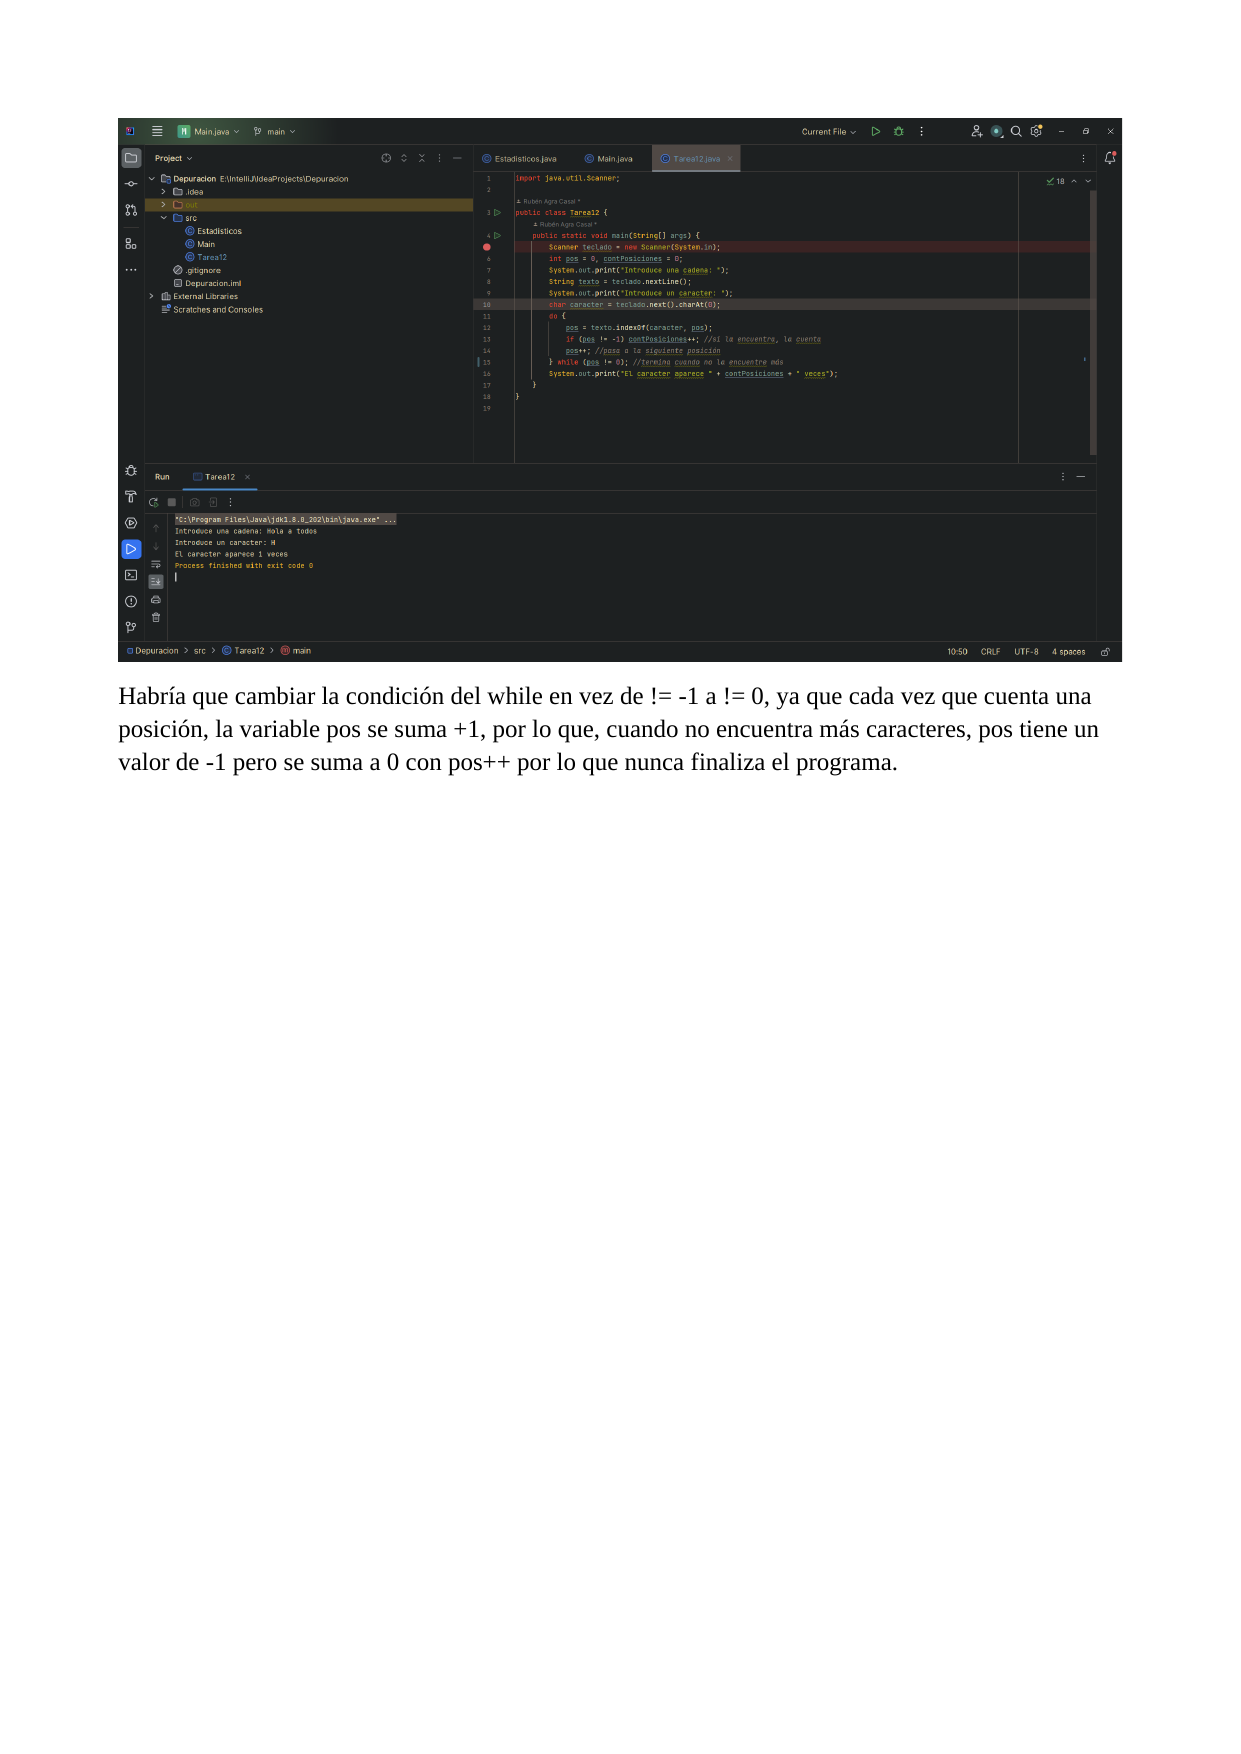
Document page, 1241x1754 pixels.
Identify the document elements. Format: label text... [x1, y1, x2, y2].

picture [118, 118, 1123, 662]
text Habría que cambiar la condición del while en vez de != -1 a != 0, ya que cada vez que cuenta una posición, la variable pos se suma +1, por lo que, cuando no encuentra más caracteres, pos tiene un valor de -1 pero se suma a 0 con pos++ por lo que nunca finaliza el programa. [118, 681, 1122, 776]
